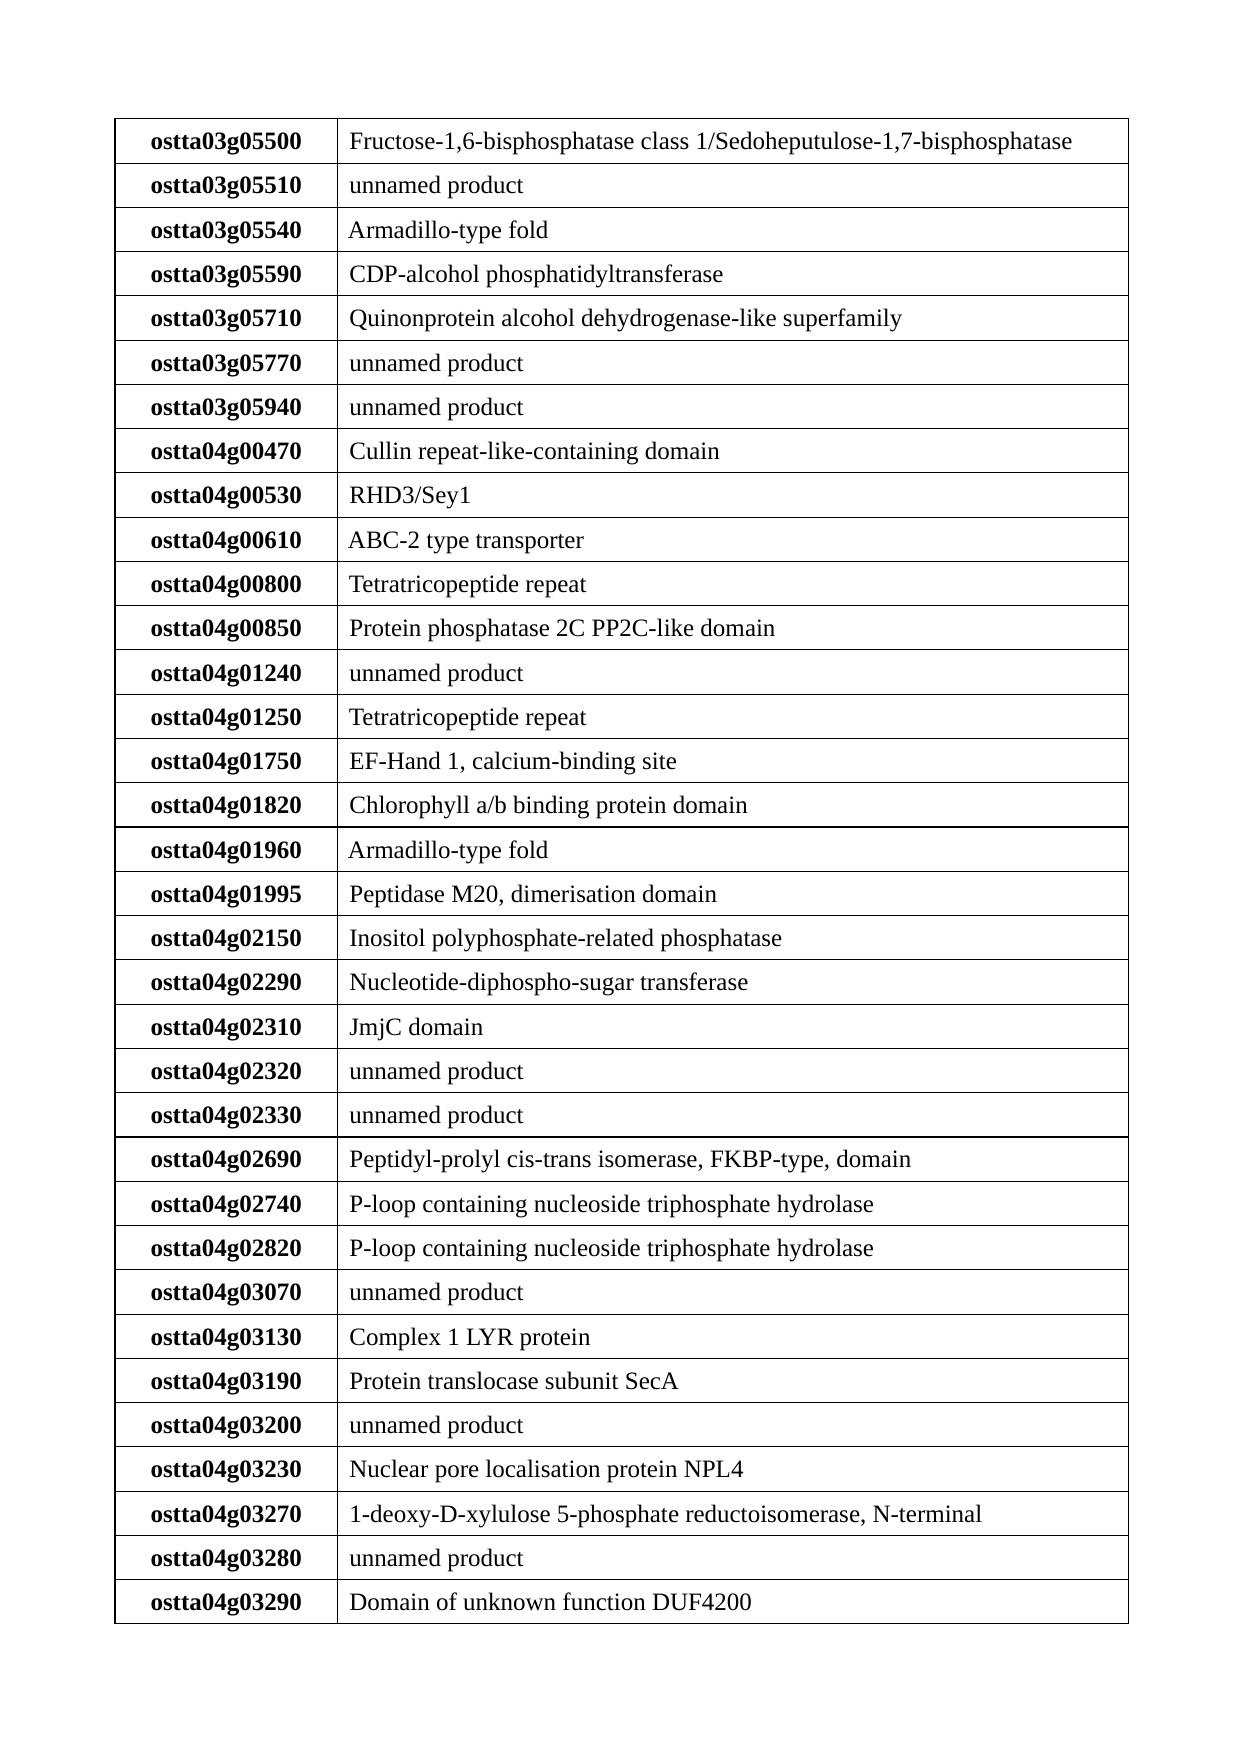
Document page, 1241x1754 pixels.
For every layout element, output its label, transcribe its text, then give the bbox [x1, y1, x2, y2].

table_cell ostta04g01750 [116, 739, 337, 782]
table_cell CDP-alcohol phosphatidyltransferase [338, 252, 1128, 295]
table_cell ostta03g05540 [116, 208, 337, 251]
table_cell [1129, 649, 1240, 694]
table_cell unnamed product [338, 1093, 1128, 1136]
table_cell [1129, 1181, 1240, 1225]
table_cell Protein translocase subunit SecA [338, 1359, 1128, 1402]
table_cell [1129, 561, 1240, 605]
table_cell Tetratricopeptide repeat [338, 562, 1128, 605]
table_cell ostta04g01820 [116, 783, 337, 826]
table_cell [1129, 959, 1240, 1003]
table_cell [1129, 1491, 1240, 1535]
table_cell P-loop containing nucleoside triphosphate hydrolase [338, 1226, 1128, 1269]
table_cell [1129, 163, 1240, 207]
table_cell ostta04g02320 [116, 1049, 337, 1092]
table_cell ostta03g05590 [116, 252, 337, 295]
table_cell ostta04g00610 [116, 518, 337, 561]
table_cell EF-Hand 1, calcium-binding site [338, 739, 1128, 782]
table_cell [1129, 517, 1240, 561]
table_cell Complex 1 LYR protein [338, 1315, 1128, 1358]
table_cell ostta03g05770 [116, 341, 337, 384]
table_cell Inositol polyphosphate-related phosphatase [338, 916, 1128, 959]
table_cell [1129, 1269, 1240, 1313]
table_cell [1129, 826, 1240, 871]
table_cell Chlorophyll a/b binding protein domain [338, 783, 1128, 826]
table_cell unnamed product [338, 1270, 1128, 1313]
table_cell ostta04g03200 [116, 1403, 337, 1446]
table_cell [1129, 782, 1240, 826]
table_cell ostta04g01960 [116, 828, 337, 871]
table_cell [1129, 1136, 1240, 1181]
table_cell ABC-2 type transporter [338, 518, 1128, 561]
table_cell [1129, 1048, 1240, 1092]
table_cell ostta04g02820 [116, 1226, 337, 1269]
table_cell Cullin repeat-like-containing domain [338, 429, 1128, 472]
table_cell ostta04g02310 [116, 1005, 337, 1048]
table_cell P-loop containing nucleoside triphosphate hydrolase [338, 1182, 1128, 1225]
table_cell ostta03g05510 [116, 164, 337, 207]
table_cell [1129, 1314, 1240, 1358]
table_cell ostta03g05710 [116, 296, 337, 339]
table_cell unnamed product [338, 1403, 1128, 1446]
table_cell unnamed product [338, 1049, 1128, 1092]
table_cell [1129, 1579, 1240, 1623]
table_cell ostta04g00530 [116, 473, 337, 517]
table_cell Peptidyl-prolyl cis-trans isomerase, FKBP-type, domain [338, 1138, 1128, 1181]
table_cell [1129, 1446, 1240, 1491]
table_cell unnamed product [338, 385, 1128, 428]
table_cell unnamed product [338, 341, 1128, 384]
table_cell ostta04g02330 [116, 1093, 337, 1136]
table_cell [1129, 251, 1240, 295]
table_cell ostta04g00850 [116, 606, 337, 649]
table_cell [1129, 1358, 1240, 1402]
table_cell ostta04g00470 [116, 429, 337, 472]
table_cell ostta04g00800 [116, 562, 337, 605]
table_cell [1129, 118, 1240, 162]
table_cell Armadillo-type fold [338, 828, 1128, 871]
table_cell ostta04g03270 [116, 1492, 337, 1535]
table_cell Tetratricopeptide repeat [338, 695, 1128, 738]
table_cell unnamed product [338, 1536, 1128, 1579]
table_cell [1129, 1225, 1240, 1269]
table_cell ostta04g01250 [116, 695, 337, 738]
table_cell ostta03g05500 [116, 119, 337, 162]
table_cell [1129, 694, 1240, 738]
table_cell Nucleotide-diphospho-sugar transferase [338, 960, 1128, 1003]
table_cell Peptidase M20, dimerisation domain [338, 872, 1128, 915]
table_cell ostta04g03230 [116, 1447, 337, 1491]
table_cell Domain of unknown function DUF4200 [338, 1580, 1128, 1623]
table_cell [1129, 1402, 1240, 1446]
table_cell [1129, 472, 1240, 517]
table_cell [1129, 1004, 1240, 1048]
table_cell [1129, 871, 1240, 915]
table_cell [1129, 207, 1240, 251]
table_cell ostta04g03070 [116, 1270, 337, 1313]
table_cell ostta04g02690 [116, 1138, 337, 1181]
table_cell [1129, 428, 1240, 472]
table_cell unnamed product [338, 164, 1128, 207]
table_cell [1129, 384, 1240, 428]
table_cell [1129, 738, 1240, 782]
table_cell [1129, 1535, 1240, 1579]
table_cell ostta04g02290 [116, 960, 337, 1003]
table_cell ostta03g05940 [116, 385, 337, 428]
table_cell Fructose-1,6-bisphosphatase class 1/Sedoheputulose-1,7-bisphosphatase [338, 119, 1128, 162]
table_cell Quinonprotein alcohol dehydrogenase-like superfamily [338, 296, 1128, 339]
table_cell [1129, 605, 1240, 649]
table_cell 1-deoxy-D-xylulose 5-phosphate reductoisomerase, N-terminal [338, 1492, 1128, 1535]
table_cell ostta04g02150 [116, 916, 337, 959]
table_cell ostta04g03130 [116, 1315, 337, 1358]
table_cell ostta04g02740 [116, 1182, 337, 1225]
table_cell Armadillo-type fold [338, 208, 1128, 251]
table_cell ostta04g03280 [116, 1536, 337, 1579]
table_cell Nuclear pore localisation protein NPL4 [338, 1447, 1128, 1491]
table_cell [1129, 915, 1240, 959]
table_cell ostta04g03290 [116, 1580, 337, 1623]
table_cell RHD3/Sey1 [338, 473, 1128, 517]
table_cell ostta04g01995 [116, 872, 337, 915]
table_cell ostta04g03190 [116, 1359, 337, 1402]
table_cell [1129, 1092, 1240, 1136]
table_cell JmjC domain [338, 1005, 1128, 1048]
table_cell Protein phosphatase 2C PP2C-like domain [338, 606, 1128, 649]
table_cell [1129, 295, 1240, 339]
table_cell [1129, 340, 1240, 384]
table_cell unnamed product [338, 650, 1128, 694]
table_cell ostta04g01240 [116, 650, 337, 694]
